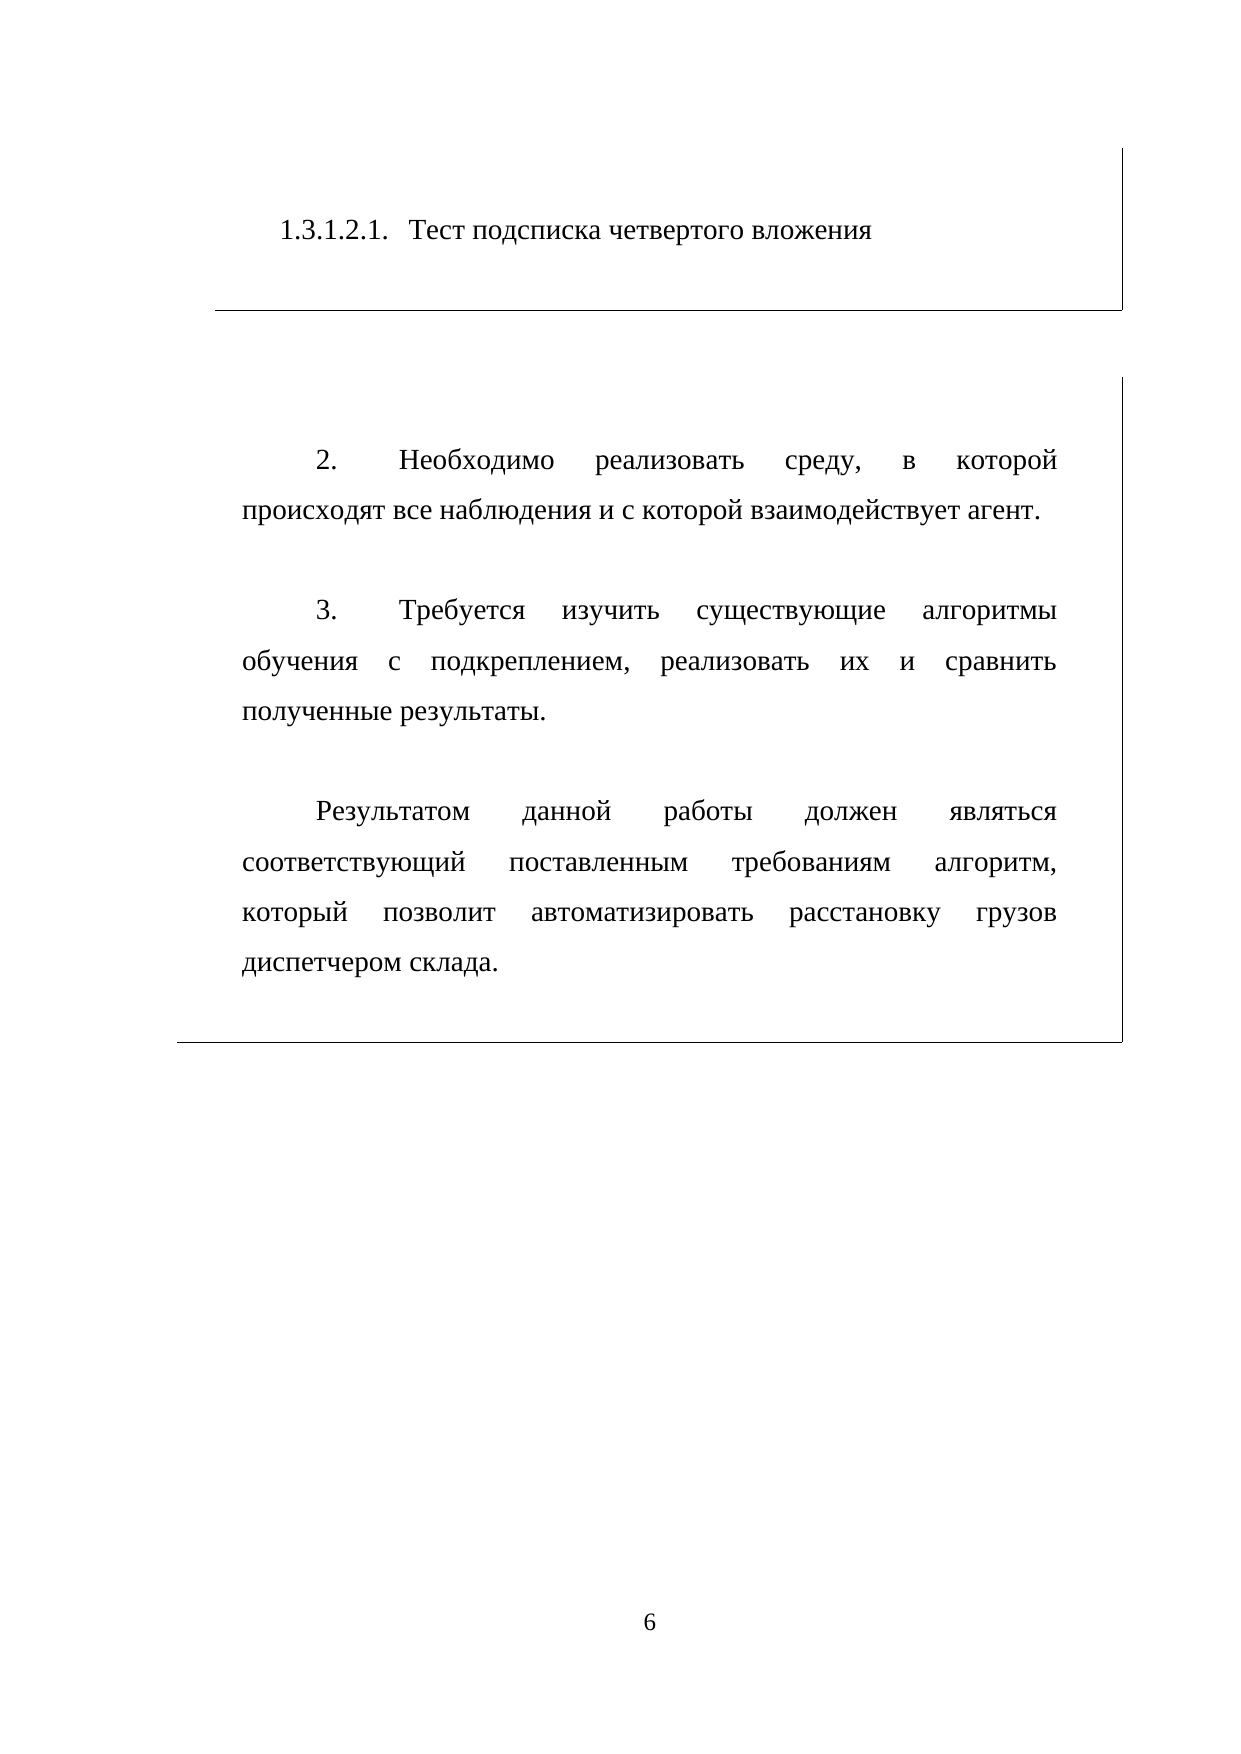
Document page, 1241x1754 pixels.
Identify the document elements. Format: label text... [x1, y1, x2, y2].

list Тест подсписка четвертого вложения [215, 148, 1122, 310]
list Необходимо реализовать среду, в которой происходят все наблюдения и с которой взаимодействует агент. [177, 377, 1122, 526]
list Требуется изучить существующие алгоритмы обучения с подкреплением, реализовать их и сравнить полученные результаты. [177, 528, 1122, 727]
text Результатом данной работы должен являться соответствующий поставленным требованиям алгоритм, который позволит автоматизировать расстановку грузов диспетчером склада. [177, 729, 1122, 1042]
